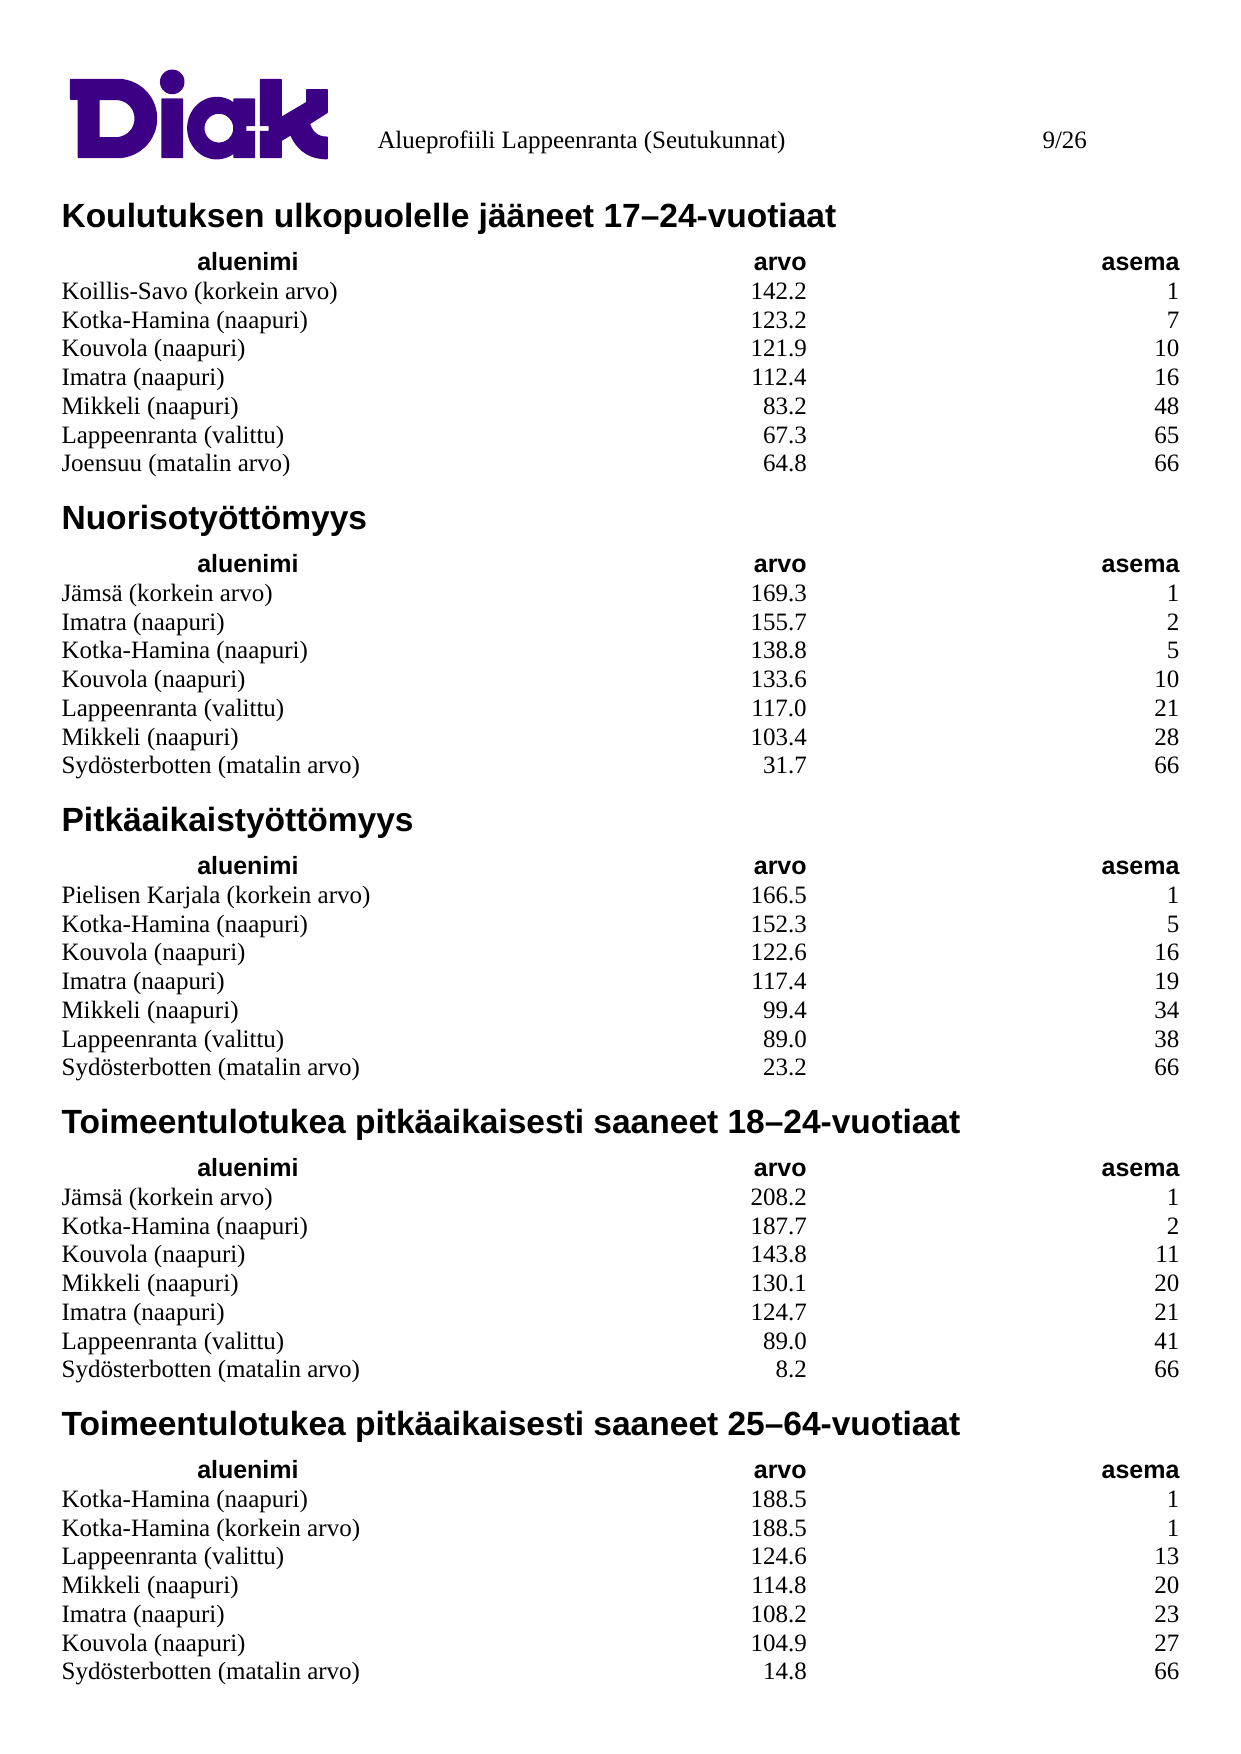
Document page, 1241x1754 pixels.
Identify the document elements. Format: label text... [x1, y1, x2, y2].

table_cell 66 [806, 751, 1179, 779]
table_header asema [806, 247, 1179, 276]
table_cell 14.8 [434, 1656, 806, 1685]
table_header aluenimi [61, 1455, 434, 1484]
table_cell 23.2 [434, 1053, 806, 1081]
table_cell Mikkeli (naapuri) [61, 1268, 434, 1297]
table_cell 155.7 [434, 607, 806, 636]
subtitle Toimeentulotukea pitkäaikaisesti saaneet 18–24-vuotiaat [61, 1102, 1179, 1141]
table_cell Sydösterbotten (matalin arvo) [61, 1355, 434, 1383]
table_cell 152.3 [434, 909, 806, 937]
table_cell 142.2 [434, 276, 806, 305]
table_cell 65 [806, 420, 1179, 448]
table_cell 122.6 [434, 938, 806, 966]
table_cell 99.4 [434, 995, 806, 1024]
table_cell 11 [806, 1240, 1179, 1268]
table_header arvo [434, 247, 806, 276]
table_cell Mikkeli (naapuri) [61, 722, 434, 751]
table_cell Lappeenranta (valittu) [61, 420, 434, 448]
table_cell 121.9 [434, 334, 806, 362]
table_cell Kouvola (naapuri) [61, 664, 434, 693]
table_header arvo [434, 851, 806, 880]
table_header asema [806, 549, 1179, 578]
table_cell Lappeenranta (valittu) [61, 693, 434, 722]
table_cell 124.6 [434, 1541, 806, 1570]
table_cell 66 [806, 1656, 1179, 1685]
table_cell Mikkeli (naapuri) [61, 1570, 434, 1599]
subtitle Pitkäaikaistyöttömyys [61, 800, 1179, 839]
table_cell 10 [806, 334, 1179, 362]
table_cell 103.4 [434, 722, 806, 751]
table_cell Imatra (naapuri) [61, 607, 434, 636]
table_cell Joensuu (matalin arvo) [61, 449, 434, 477]
table_cell Jämsä (korkein arvo) [61, 578, 434, 607]
table_cell 16 [806, 362, 1179, 391]
table_cell 117.0 [434, 693, 806, 722]
table_cell Kouvola (naapuri) [61, 938, 434, 966]
table_cell 89.0 [434, 1326, 806, 1354]
table_cell 2 [806, 1211, 1179, 1239]
table_cell 48 [806, 391, 1179, 420]
table_cell Mikkeli (naapuri) [61, 391, 434, 420]
table_cell 41 [806, 1326, 1179, 1354]
table_cell 208.2 [434, 1182, 806, 1211]
table_cell Imatra (naapuri) [61, 362, 434, 391]
table_header aluenimi [61, 549, 434, 578]
table_cell Jämsä (korkein arvo) [61, 1182, 434, 1211]
table_cell 31.7 [434, 751, 806, 779]
table_cell Kouvola (naapuri) [61, 334, 434, 362]
table_cell 1 [806, 1513, 1179, 1541]
table_cell 1 [806, 578, 1179, 607]
table_cell 16 [806, 938, 1179, 966]
table_cell Kotka-Hamina (naapuri) [61, 1211, 434, 1239]
table_cell Kouvola (naapuri) [61, 1240, 434, 1268]
table_cell 187.7 [434, 1211, 806, 1239]
table_cell 104.9 [434, 1628, 806, 1656]
table_cell Imatra (naapuri) [61, 966, 434, 995]
table_cell 112.4 [434, 362, 806, 391]
table_cell Kotka-Hamina (korkein arvo) [61, 1513, 434, 1541]
table_cell 20 [806, 1268, 1179, 1297]
table_header aluenimi [61, 1153, 434, 1182]
table_cell 108.2 [434, 1599, 806, 1628]
table_cell 169.3 [434, 578, 806, 607]
table_cell 89.0 [434, 1024, 806, 1052]
table_cell Sydösterbotten (matalin arvo) [61, 751, 434, 779]
table_header asema [806, 1153, 1179, 1182]
table_cell 166.5 [434, 880, 806, 909]
table_cell 34 [806, 995, 1179, 1024]
table_cell Kouvola (naapuri) [61, 1628, 434, 1656]
table_cell 67.3 [434, 420, 806, 448]
table_cell 19 [806, 966, 1179, 995]
table_cell 1 [806, 276, 1179, 305]
table_cell 66 [806, 449, 1179, 477]
table_cell 7 [806, 305, 1179, 333]
table_cell 10 [806, 664, 1179, 693]
table_header arvo [434, 1455, 806, 1484]
table_cell 5 [806, 636, 1179, 664]
table_header arvo [434, 549, 806, 578]
table_cell 1 [806, 880, 1179, 909]
table_cell 188.5 [434, 1484, 806, 1513]
table_cell 23 [806, 1599, 1179, 1628]
table_cell Imatra (naapuri) [61, 1599, 434, 1628]
table_cell Imatra (naapuri) [61, 1297, 434, 1326]
table_cell 2 [806, 607, 1179, 636]
table_cell 124.7 [434, 1297, 806, 1326]
table_cell 13 [806, 1541, 1179, 1570]
table_cell 27 [806, 1628, 1179, 1656]
table_cell 66 [806, 1355, 1179, 1383]
subtitle Nuorisotyöttömyys [61, 498, 1179, 537]
table_header aluenimi [61, 851, 434, 880]
table_header asema [806, 1455, 1179, 1484]
table_cell 8.2 [434, 1355, 806, 1383]
table_cell Pielisen Karjala (korkein arvo) [61, 880, 434, 909]
table_cell 1 [806, 1182, 1179, 1211]
table_cell Kotka-Hamina (naapuri) [61, 305, 434, 333]
table_cell 1 [806, 1484, 1179, 1513]
table_cell 83.2 [434, 391, 806, 420]
table_header arvo [434, 1153, 806, 1182]
table_cell 38 [806, 1024, 1179, 1052]
table_cell Kotka-Hamina (naapuri) [61, 636, 434, 664]
table_cell 130.1 [434, 1268, 806, 1297]
table_cell 5 [806, 909, 1179, 937]
table_cell 64.8 [434, 449, 806, 477]
table_cell 66 [806, 1053, 1179, 1081]
table_cell Lappeenranta (valittu) [61, 1326, 434, 1354]
table_cell 133.6 [434, 664, 806, 693]
table_cell Kotka-Hamina (naapuri) [61, 1484, 434, 1513]
subtitle Koulutuksen ulkopuolelle jääneet 17–24-vuotiaat [61, 196, 1179, 235]
table_header asema [806, 851, 1179, 880]
table_cell 143.8 [434, 1240, 806, 1268]
table_cell Kotka-Hamina (naapuri) [61, 909, 434, 937]
table_cell Mikkeli (naapuri) [61, 995, 434, 1024]
table_cell Koillis-Savo (korkein arvo) [61, 276, 434, 305]
table_cell 20 [806, 1570, 1179, 1599]
table_cell 117.4 [434, 966, 806, 995]
table_cell Lappeenranta (valittu) [61, 1024, 434, 1052]
table_cell 21 [806, 693, 1179, 722]
table_cell 21 [806, 1297, 1179, 1326]
table_cell 188.5 [434, 1513, 806, 1541]
table_cell 28 [806, 722, 1179, 751]
table_cell 123.2 [434, 305, 806, 333]
subtitle Toimeentulotukea pitkäaikaisesti saaneet 25–64-vuotiaat [61, 1404, 1179, 1443]
table_cell Sydösterbotten (matalin arvo) [61, 1656, 434, 1685]
table_cell 114.8 [434, 1570, 806, 1599]
table_cell Lappeenranta (valittu) [61, 1541, 434, 1570]
table_header aluenimi [61, 247, 434, 276]
table_cell Sydösterbotten (matalin arvo) [61, 1053, 434, 1081]
table_cell 138.8 [434, 636, 806, 664]
